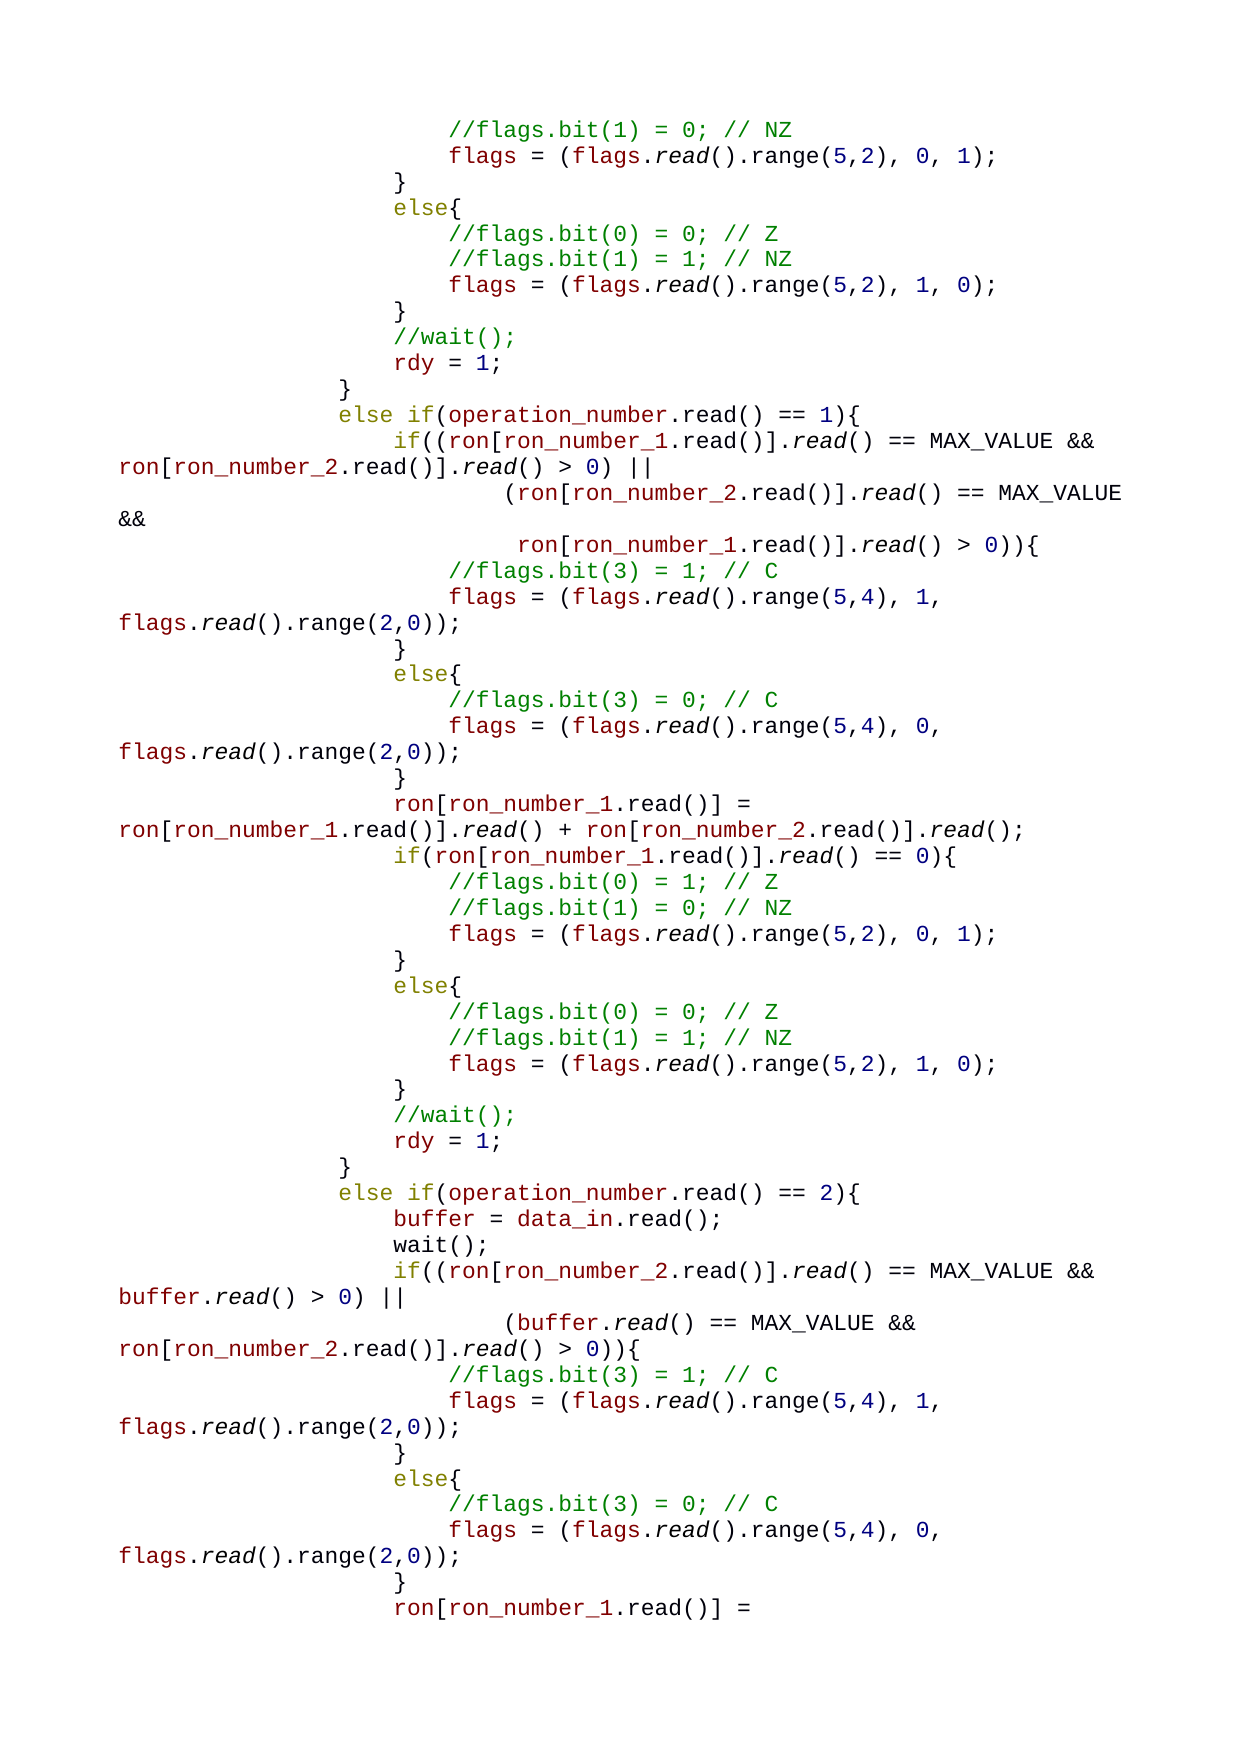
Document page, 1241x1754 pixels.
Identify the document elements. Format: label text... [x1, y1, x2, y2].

text buffer = data_in.read(); [118, 1207, 1122, 1233]
text if(ron[ron_number_1.read()].read() == 0){ [118, 844, 1122, 870]
text flags = (flags.read().range(5,4), 0, flags.read().range(2,0)); [118, 715, 1122, 767]
text //flags.bit(3) = 0; // C [118, 689, 1122, 715]
text //flags.bit(0) = 0; // Z [118, 1000, 1122, 1026]
text else if(operation_number.read() == 1){ [118, 403, 1122, 429]
text if((ron[ron_number_2.read()].read() == MAX_VALUE && buffer.read() > 0) || [118, 1259, 1122, 1311]
text //flags.bit(3) = 0; // C [118, 1493, 1122, 1519]
text //flags.bit(3) = 1; // C [118, 1363, 1122, 1389]
text (buffer.read() == MAX_VALUE && ron[ron_number_2.read()].read() > 0)){ [118, 1311, 1122, 1363]
text } [118, 1078, 1122, 1104]
text //wait(); [118, 1104, 1122, 1130]
text flags = (flags.read().range(5,2), 0, 1); [118, 144, 1122, 170]
text } [118, 767, 1122, 792]
text } [118, 300, 1122, 326]
text flags = (flags.read().range(5,4), 0, flags.read().range(2,0)); [118, 1519, 1122, 1571]
text //flags.bit(0) = 0; // Z [118, 222, 1122, 248]
text } [118, 1441, 1122, 1467]
text else{ [118, 663, 1122, 689]
text else{ [118, 1467, 1122, 1493]
text wait(); [118, 1233, 1122, 1259]
text //flags.bit(1) = 0; // NZ [118, 118, 1122, 144]
text if((ron[ron_number_1.read()].read() == MAX_VALUE && ron[ron_number_2.read()].read() > 0) || [118, 429, 1122, 481]
text //flags.bit(3) = 1; // C [118, 559, 1122, 585]
text } [118, 1156, 1122, 1182]
text flags = (flags.read().range(5,2), 1, 0); [118, 274, 1122, 300]
text ron[ron_number_1.read()] = ron[ron_number_1.read()].read() + ron[ron_number_2.read()].read(); [118, 792, 1122, 844]
text //flags.bit(1) = 1; // NZ [118, 248, 1122, 274]
text (ron[ron_number_2.read()].read() == MAX_VALUE && [118, 481, 1122, 533]
text ron[ron_number_1.read()].read() > 0)){ [118, 533, 1122, 559]
text rdy = 1; [118, 1130, 1122, 1156]
text } [118, 170, 1122, 196]
text } [118, 948, 1122, 974]
text } [118, 637, 1122, 663]
text rdy = 1; [118, 352, 1122, 377]
text //flags.bit(1) = 0; // NZ [118, 896, 1122, 922]
text else{ [118, 196, 1122, 222]
text else{ [118, 974, 1122, 1000]
text else if(operation_number.read() == 2){ [118, 1182, 1122, 1207]
text //wait(); [118, 326, 1122, 352]
text flags = (flags.read().range(5,2), 1, 0); [118, 1052, 1122, 1078]
text flags = (flags.read().range(5,4), 1, flags.read().range(2,0)); [118, 585, 1122, 637]
text flags = (flags.read().range(5,4), 1, flags.read().range(2,0)); [118, 1389, 1122, 1441]
text //flags.bit(1) = 1; // NZ [118, 1026, 1122, 1052]
text //flags.bit(0) = 1; // Z [118, 870, 1122, 896]
text } [118, 377, 1122, 403]
text flags = (flags.read().range(5,2), 0, 1); [118, 922, 1122, 948]
text ron[ron_number_1.read()] = [118, 1597, 1122, 1622]
text } [118, 1571, 1122, 1597]
